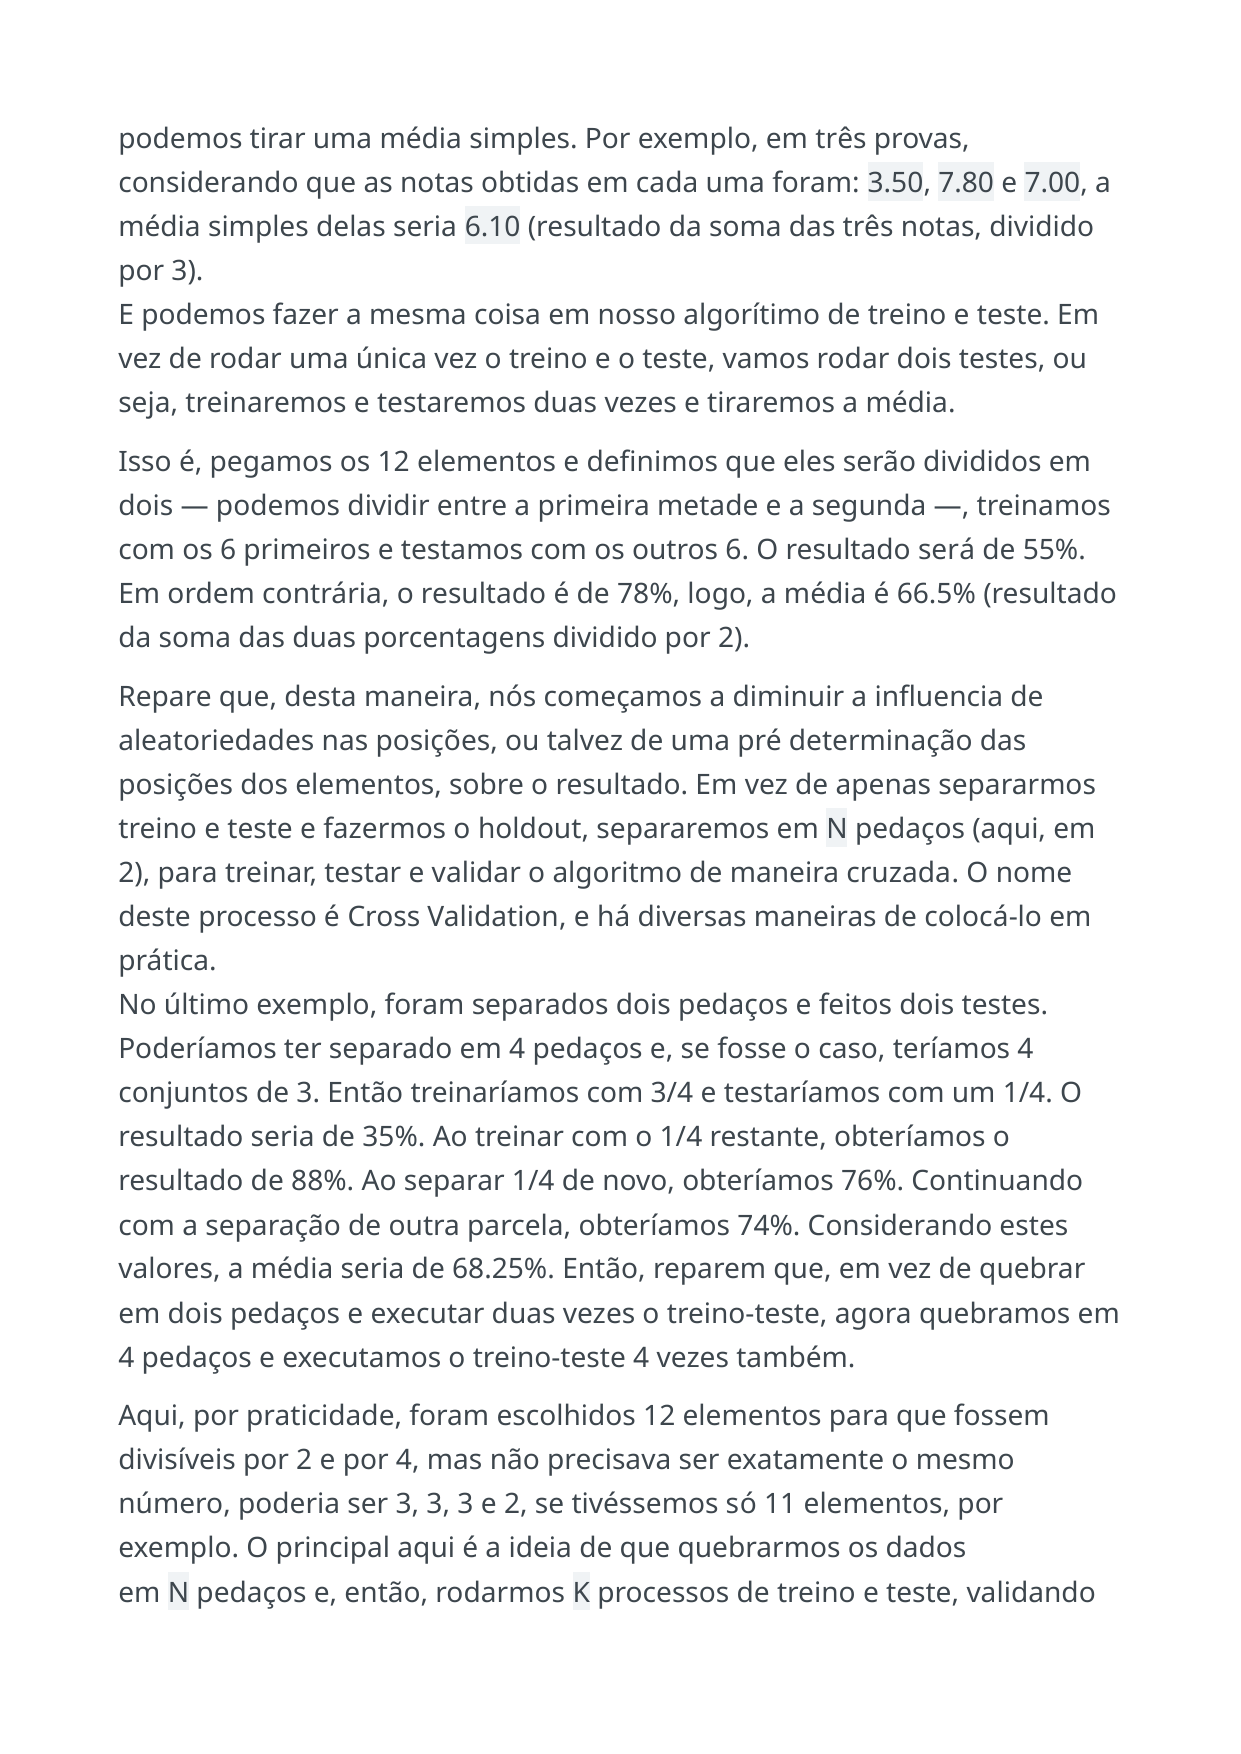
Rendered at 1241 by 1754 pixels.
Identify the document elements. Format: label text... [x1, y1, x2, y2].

text No último exemplo, foram separados dois pedaços e feitos dois testes. Poderíamos ter separado em 4 pedaços e, se fosse o caso, teríamos 4 conjuntos de 3. Então treinaríamos com 3/4 e testaríamos com um 1/4. O resultado seria de 35%. Ao treinar com o 1/4 restante, obteríamos o resultado de 88%. Ao separar 1/4 de novo, obteríamos 76%. Continuando com a separação de outra parcela, obteríamos 74%. Considerando estes valores, a média seria de 68.25%. Então, reparem que, em vez de quebrar em dois pedaços e executar duas vezes o treino-teste, agora quebramos em 4 pedaços e executamos o treino-teste 4 vezes também. [118, 984, 1122, 1375]
text Aqui, por praticidade, foram escolhidos 12 elementos para que fossem divisíveis por 2 e por 4, mas não precisava ser exatamente o mesmo número, poderia ser 3, 3, 3 e 2, se tivéssemos só 11 elementos, por exemplo. O principal aqui é a ideia de que quebrarmos os dados em N pedaços e, então, rodarmos K processos de treino e teste, validando [118, 1396, 1122, 1610]
text Isso é, pegamos os 12 elementos e definimos que eles serão divididos em dois — podemos dividir entre a primeira metade e a segunda —, treinamos com os 6 primeiros e testamos com os outros 6. O resultado será de 55%. Em ordem contrária, o resultado é de 78%, logo, a média é 66.5% (resultado da soma das duas porcentagens dividido por 2). [118, 441, 1122, 656]
text Repare que, desta maneira, nós começamos a diminuir a influencia de aleatoriedades nas posições, ou talvez de uma pré determinação das posições dos elementos, sobre o resultado. Em vez de apenas separarmos treino e teste e fazermos o holdout, separaremos em N pedaços (aqui, em 2), para treinar, testar e validar o algoritmo de maneira cruzada. O nome deste processo é Cross Validation, e há diversas maneiras de colocá-lo em prática. [118, 676, 1122, 979]
text podemos tirar uma média simples. Por exemplo, em três provas, considerando que as notas obtidas em cada uma foram: 3.50, 7.80 e 7.00, a média simples delas seria 6.10 (resultado da soma das três notas, dividido por 3). [118, 118, 1122, 289]
text E podemos fazer a mesma coisa em nosso algorítimo de treino e teste. Em vez de rodar uma única vez o treino e o teste, vamos rodar dois testes, ou seja, treinaremos e testaremos duas vezes e tiraremos a média. [118, 294, 1122, 421]
